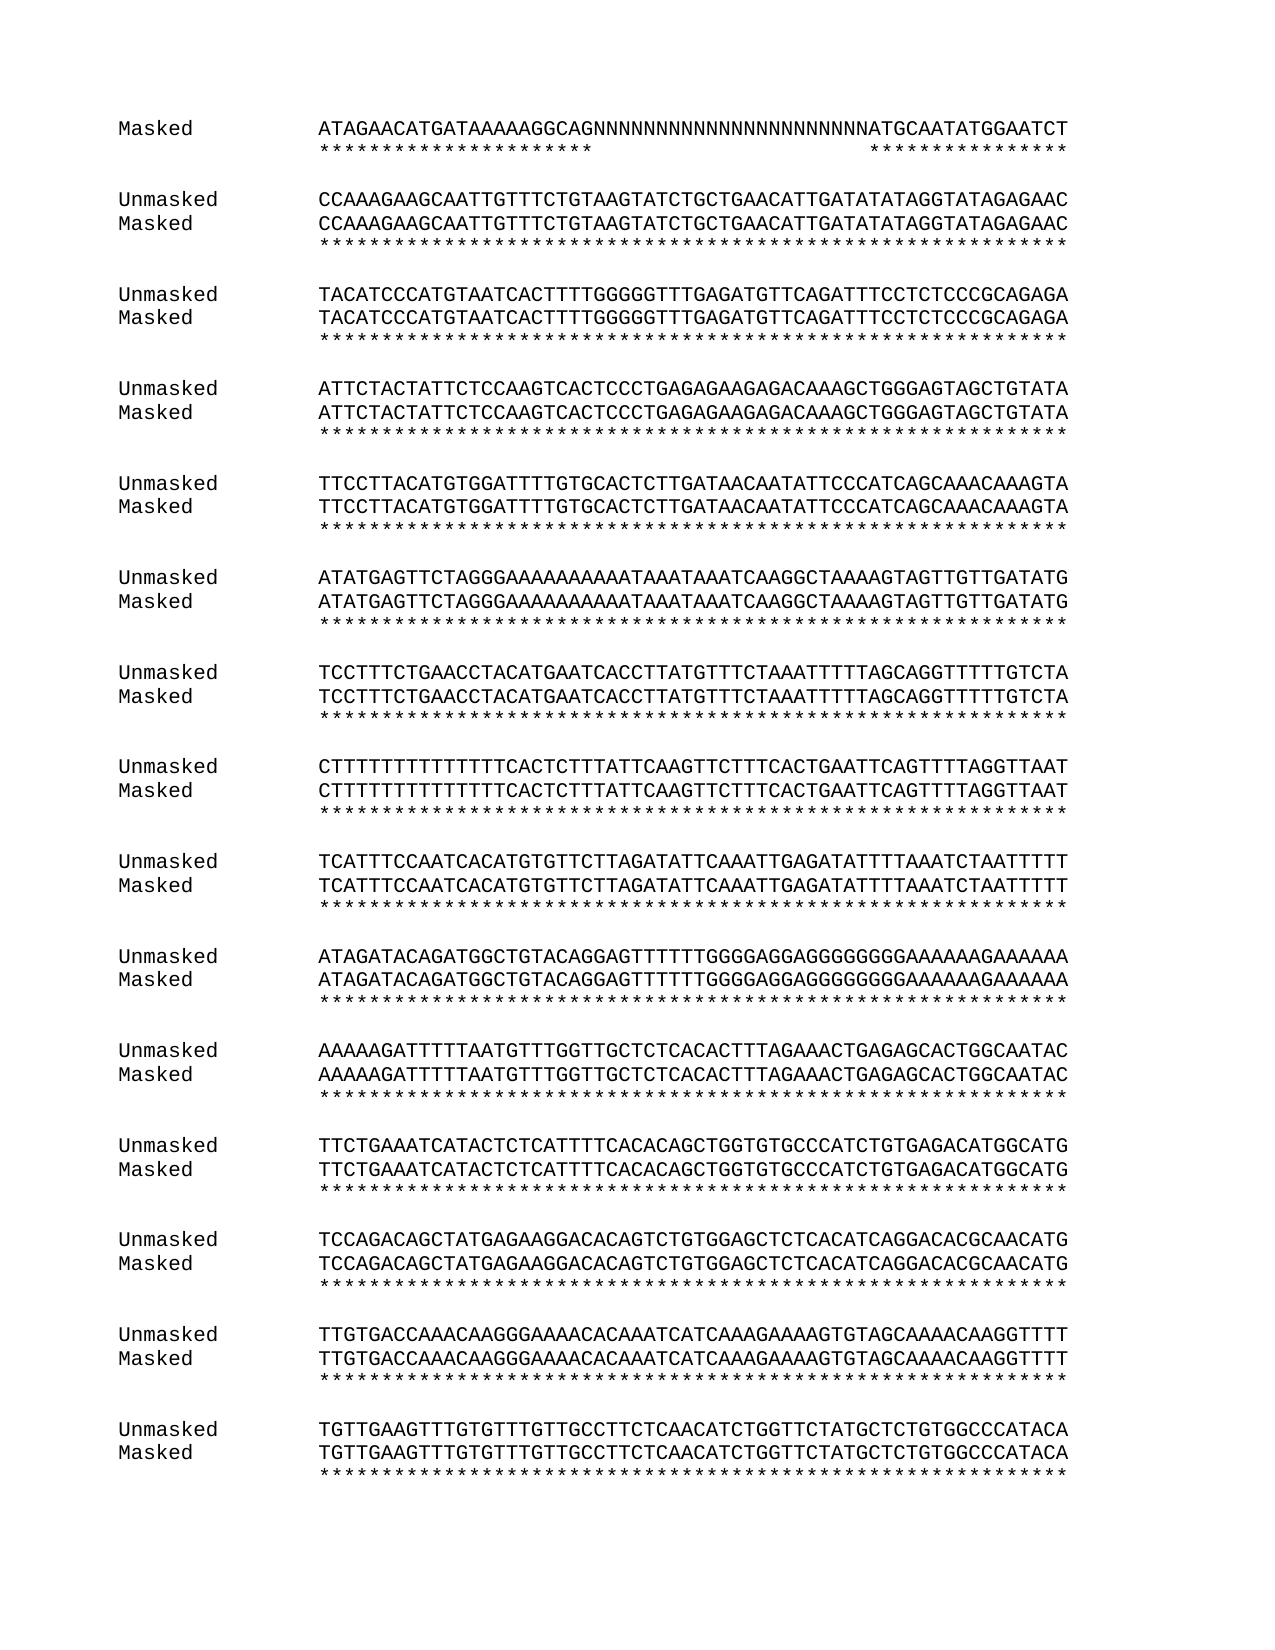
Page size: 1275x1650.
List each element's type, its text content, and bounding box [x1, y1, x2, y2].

text ************************************************************ [118, 236, 1157, 260]
text ************************************************************ [118, 1277, 1157, 1300]
text Masked ATAGATACAGATGGCTGTACAGGAGTTTTTTGGGGAGGAGGGGGGGGAAAAAAGAAAAAA [118, 969, 1157, 993]
text Masked AAAAAGATTTTTAATGTTTGGTTGCTCTCACACTTTAGAAACTGAGAGCACTGGCAATAC [118, 1064, 1157, 1088]
text Masked CTTTTTTTTTTTTTTCACTCTTTATTCAAGTTCTTTCACTGAATTCAGTTTTAGGTTAAT [118, 780, 1157, 804]
text Unmasked TCATTTCCAATCACATGTGTTCTTAGATATTCAAATTGAGATATTTTAAATCTAATTTTT [118, 851, 1157, 875]
text ************************************************************ [118, 615, 1157, 638]
text Unmasked CTTTTTTTTTTTTTTCACTCTTTATTCAAGTTCTTTCACTGAATTCAGTTTTAGGTTAAT [118, 757, 1157, 780]
text Unmasked ATAGATACAGATGGCTGTACAGGAGTTTTTTGGGGAGGAGGGGGGGGAAAAAAGAAAAAA [118, 946, 1157, 969]
text ************************************************************ [118, 1371, 1157, 1395]
text Unmasked TCCAGACAGCTATGAGAAGGACACAGTCTGTGGAGCTCTCACATCAGGACACGCAACATG [118, 1229, 1157, 1253]
text Masked TCCAGACAGCTATGAGAAGGACACAGTCTGTGGAGCTCTCACATCAGGACACGCAACATG [118, 1253, 1157, 1277]
text Masked TACATCCCATGTAATCACTTTTGGGGGTTTGAGATGTTCAGATTTCCTCTCCCGCAGAGA [118, 307, 1157, 331]
text Masked TTCTGAAATCATACTCTCATTTTCACACAGCTGGTGTGCCCATCTGTGAGACATGGCATG [118, 1158, 1157, 1182]
text Masked TCCTTTCTGAACCTACATGAATCACCTTATGTTTCTAAATTTTTAGCAGGTTTTTGTCTA [118, 686, 1157, 709]
text Unmasked TACATCCCATGTAATCACTTTTGGGGGTTTGAGATGTTCAGATTTCCTCTCCCGCAGAGA [118, 284, 1157, 307]
text Masked CCAAAGAAGCAATTGTTTCTGTAAGTATCTGCTGAACATTGATATATAGGTATAGAGAAC [118, 213, 1157, 236]
text Masked TTCCTTACATGTGGATTTTGTGCACTCTTGATAACAATATTCCCATCAGCAAACAAAGTA [118, 496, 1157, 520]
text Masked TGTTGAAGTTTGTGTTTGTTGCCTTCTCAACATCTGGTTCTATGCTCTGTGGCCCATACA [118, 1442, 1157, 1466]
text Unmasked ATATGAGTTCTAGGGAAAAAAAAAATAAATAAATCAAGGCTAAAAGTAGTTGTTGATATG [118, 567, 1157, 591]
text ************************************************************ [118, 993, 1157, 1017]
text Unmasked TTGTGACCAAACAAGGGAAAACACAAATCATCAAAGAAAAGTGTAGCAAAACAAGGTTTT [118, 1324, 1157, 1348]
text Masked ATATGAGTTCTAGGGAAAAAAAAAATAAATAAATCAAGGCTAAAAGTAGTTGTTGATATG [118, 591, 1157, 615]
text Unmasked ATTCTACTATTCTCCAAGTCACTCCCTGAGAGAAGAGACAAAGCTGGGAGTAGCTGTATA [118, 378, 1157, 402]
text ************************************************************ [118, 426, 1157, 449]
text ************************************************************ [118, 1088, 1157, 1111]
text ************************************************************ [118, 709, 1157, 733]
text Unmasked CCAAAGAAGCAATTGTTTCTGTAAGTATCTGCTGAACATTGATATATAGGTATAGAGAAC [118, 189, 1157, 213]
text ************************************************************ [118, 520, 1157, 544]
text Unmasked TTCTGAAATCATACTCTCATTTTCACACAGCTGGTGTGCCCATCTGTGAGACATGGCATG [118, 1135, 1157, 1158]
text ************************************************************ [118, 1182, 1157, 1206]
text Masked TCATTTCCAATCACATGTGTTCTTAGATATTCAAATTGAGATATTTTAAATCTAATTTTT [118, 875, 1157, 898]
text ********************** **************** [118, 142, 1157, 165]
text ************************************************************ [118, 331, 1157, 354]
text Masked TTGTGACCAAACAAGGGAAAACACAAATCATCAAAGAAAAGTGTAGCAAAACAAGGTTTT [118, 1348, 1157, 1371]
text Unmasked TGTTGAAGTTTGTGTTTGTTGCCTTCTCAACATCTGGTTCTATGCTCTGTGGCCCATACA [118, 1419, 1157, 1442]
text ************************************************************ [118, 1466, 1157, 1489]
text Unmasked AAAAAGATTTTTAATGTTTGGTTGCTCTCACACTTTAGAAACTGAGAGCACTGGCAATAC [118, 1040, 1157, 1064]
text ************************************************************ [118, 898, 1157, 922]
text Masked ATTCTACTATTCTCCAAGTCACTCCCTGAGAGAAGAGACAAAGCTGGGAGTAGCTGTATA [118, 402, 1157, 426]
text ************************************************************ [118, 804, 1157, 827]
text Masked ATAGAACATGATAAAAAGGCAGNNNNNNNNNNNNNNNNNNNNNNATGCAATATGGAATCT [118, 118, 1157, 142]
text Unmasked TCCTTTCTGAACCTACATGAATCACCTTATGTTTCTAAATTTTTAGCAGGTTTTTGTCTA [118, 662, 1157, 686]
text Unmasked TTCCTTACATGTGGATTTTGTGCACTCTTGATAACAATATTCCCATCAGCAAACAAAGTA [118, 473, 1157, 496]
